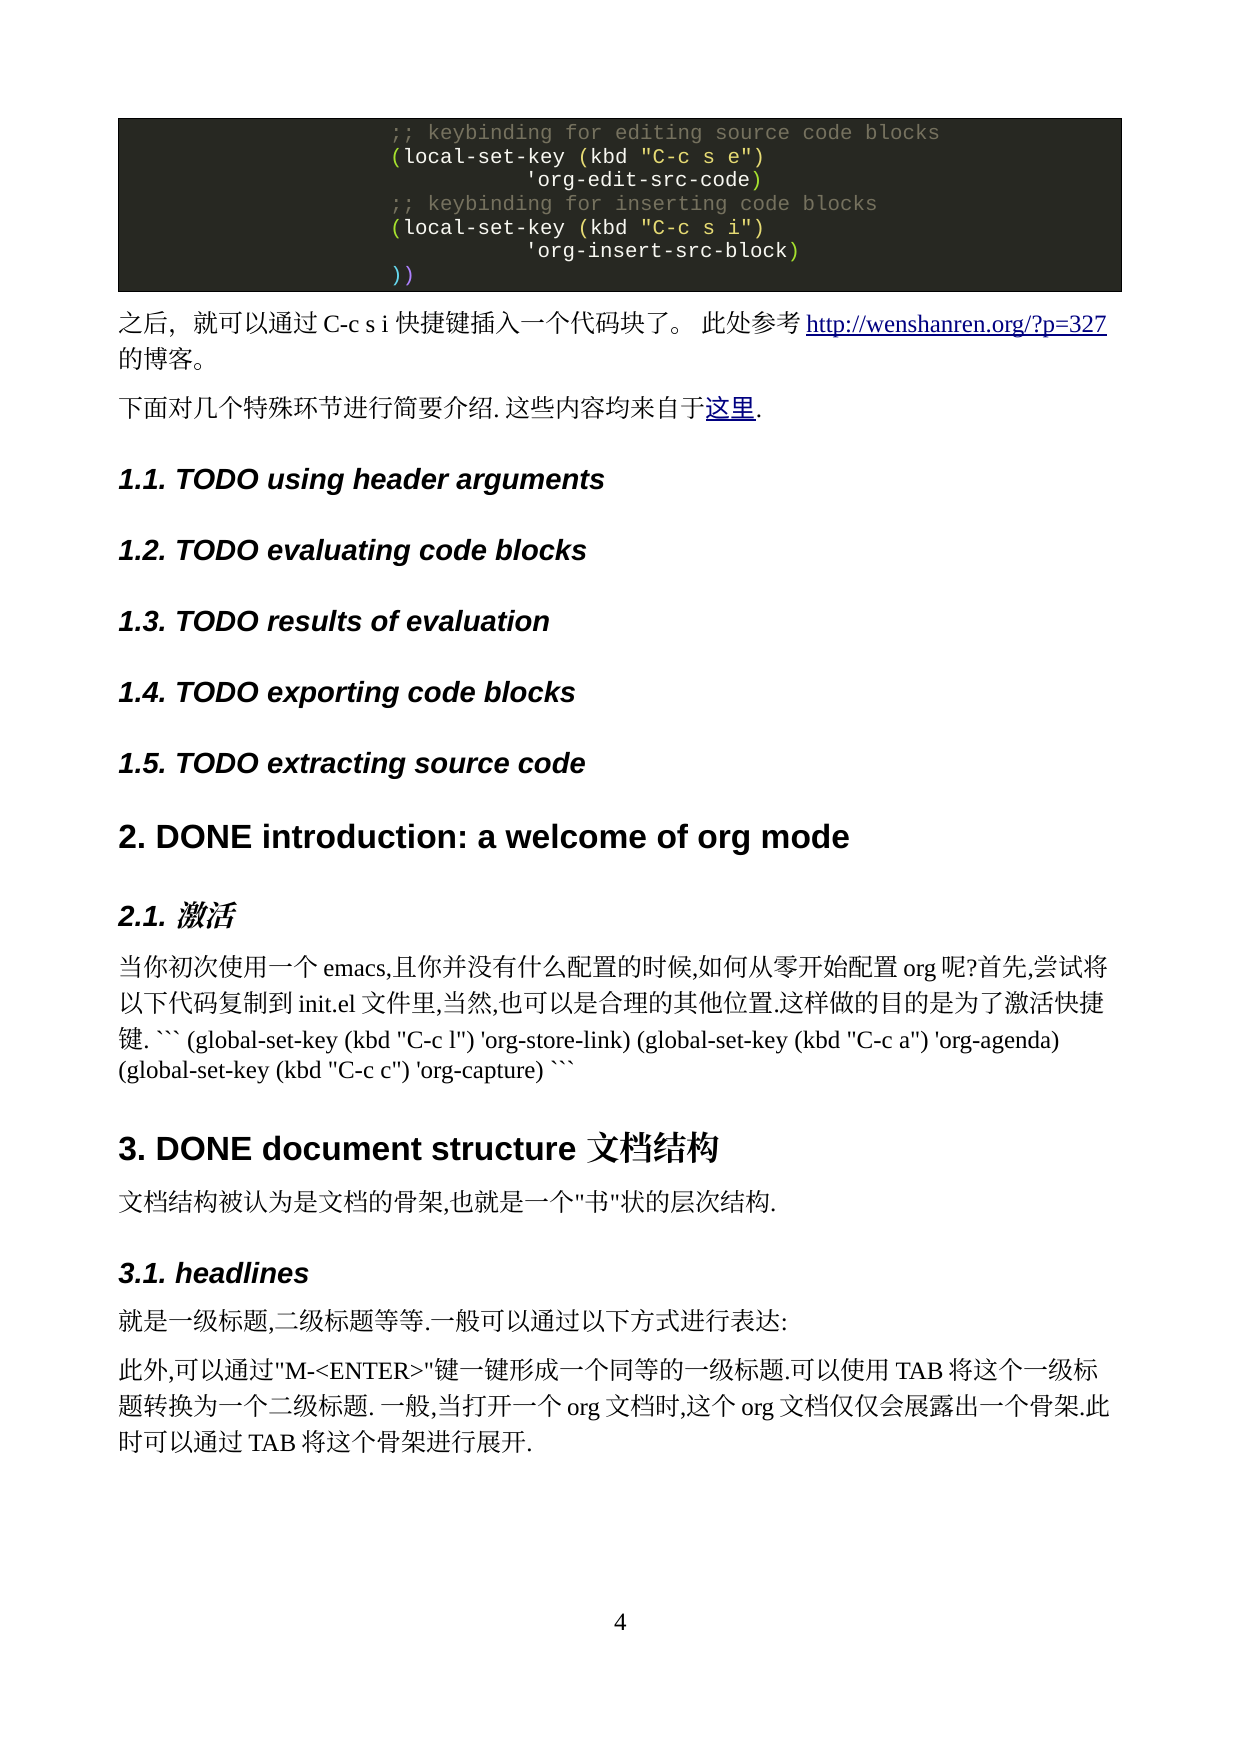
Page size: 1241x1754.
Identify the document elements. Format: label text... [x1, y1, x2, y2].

text (local-set-key (kbd "C-c s i") [119, 213, 1121, 236]
text 文档结构被认为是文档的骨架,也就是一个"书"状的层次结构. [118, 1182, 1122, 1218]
text 此外,可以通过"M-<ENTER>"键一键形成一个同等的一级标题.可以使用TAB将这个一级标题转换为一个二级标题. 一般,当打开一个org文档时,这个org文档仅仅会展露出一个骨架.此时可以通过TAB将这个骨架进行展开. [118, 1350, 1122, 1458]
text )) [119, 260, 1121, 291]
subtitle TODO evaluating code blocks [118, 533, 1122, 566]
subtitle DONE introduction: a welcome of org mode [118, 817, 1122, 856]
text 'org-edit-src-code) [119, 165, 1121, 189]
text ;; keybinding for editing source code blocks [119, 119, 1121, 142]
text 'org-insert-src-block) [119, 236, 1121, 260]
text 下面对几个特殊环节进行简要介绍. 这些内容均来自于这里. [118, 388, 1122, 424]
text 就是一级标题,二级标题等等.一般可以通过以下方式进行表达: [118, 1302, 1122, 1338]
subtitle TODO results of evaluation [118, 604, 1122, 637]
subtitle headlines [118, 1256, 1122, 1289]
text 当你初次使用一个emacs,且你并没有什么配置的时候,如何从零开始配置org呢?首先,尝试将以下代码复制到init.el文件里,当然,也可以是合理的其他位置.这样做的目的是为了激活快捷键. ``` (global-set-key (kbd "C-c l") 'org-store-link) (global-set-key (kbd "C-c a") 'org-agenda) (global-set-key (kbd "C-c c") 'org-capture) ``` [118, 948, 1122, 1084]
subtitle TODO using header arguments [118, 462, 1122, 495]
text 之后，就可以通过C-c s i 快捷键插入一个代码块了。 此处参考http://wenshanren.org/?p=327的博客。 [118, 304, 1122, 376]
text (local-set-key (kbd "C-c s e") [119, 142, 1121, 165]
subtitle TODO extracting source code [118, 746, 1122, 779]
text ;; keybinding for inserting code blocks [119, 189, 1121, 213]
subtitle TODO exporting code blocks [118, 675, 1122, 708]
subtitle 激活 [118, 893, 1122, 935]
subtitle DONE document structure 文档结构 [118, 1122, 1122, 1170]
